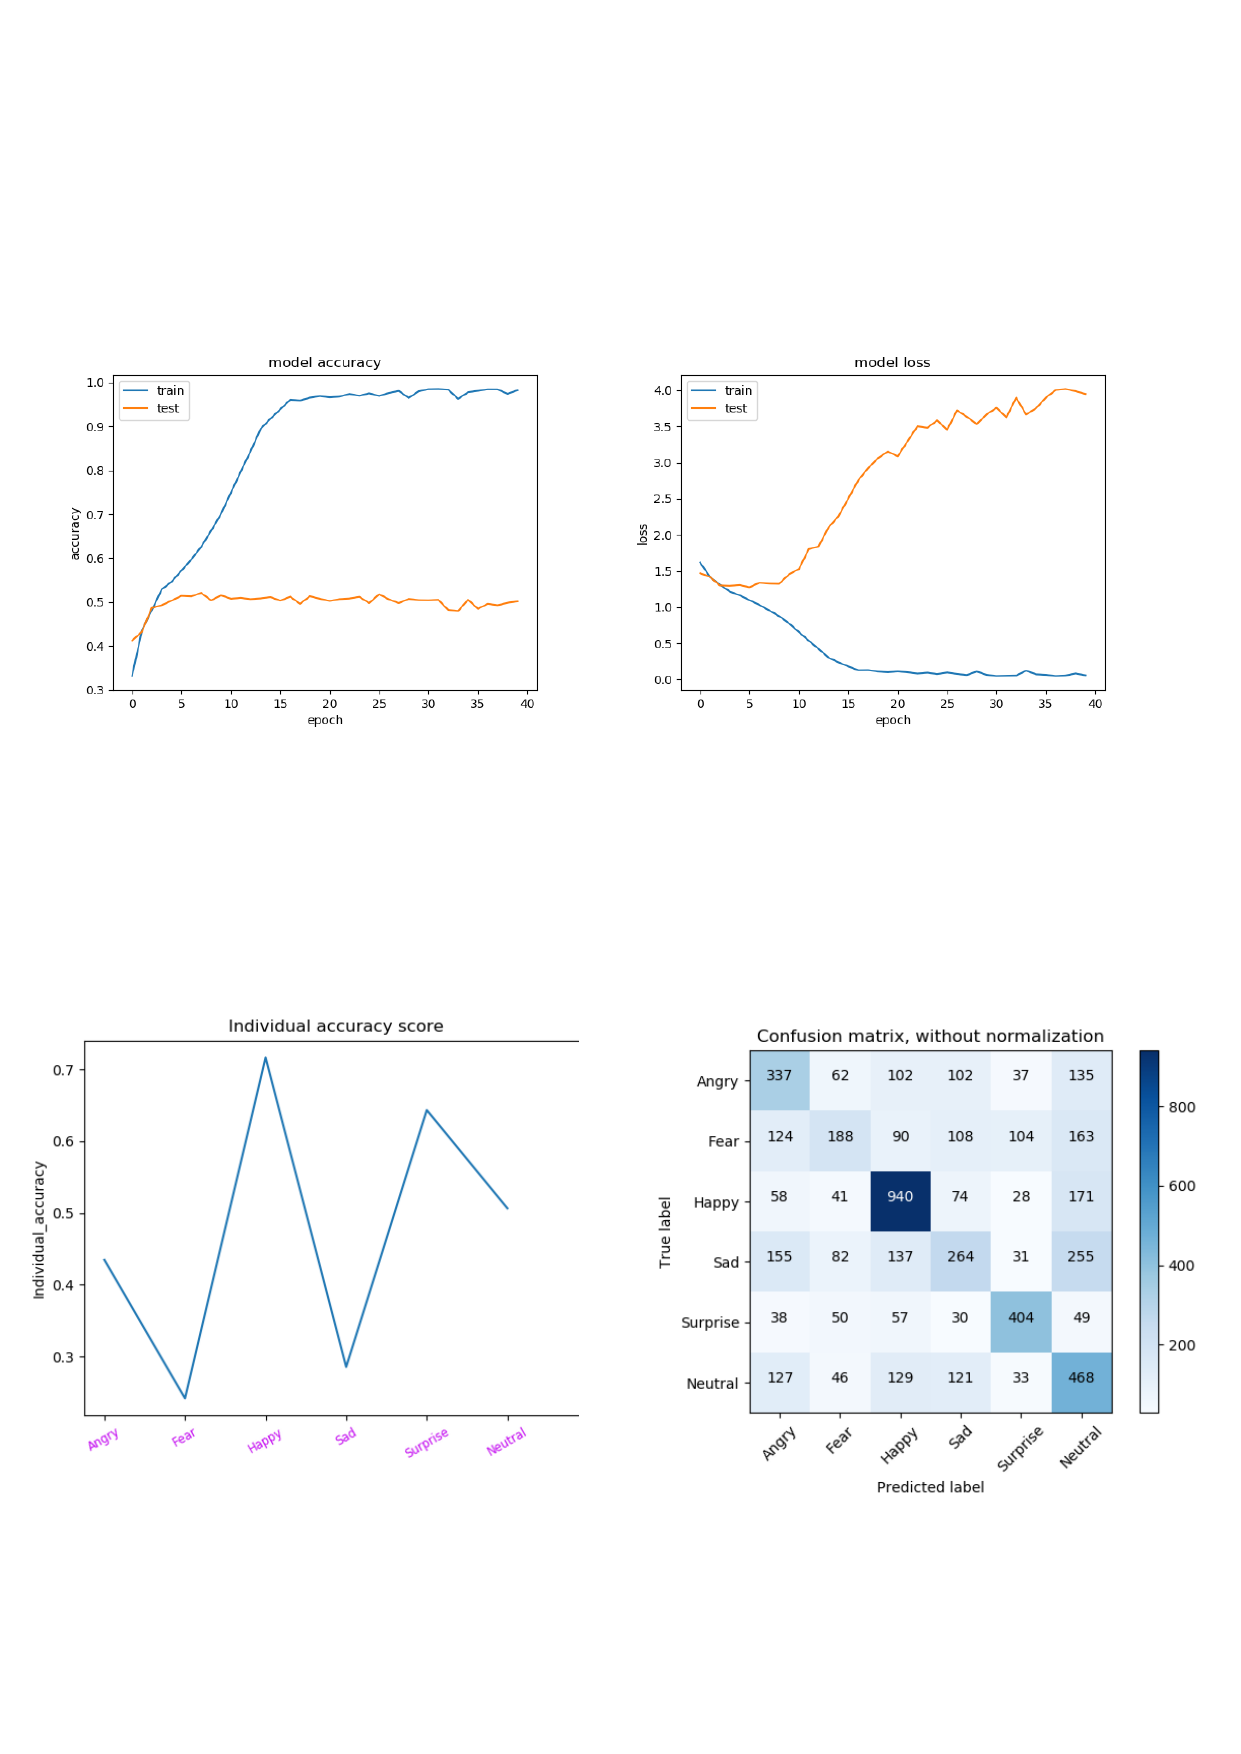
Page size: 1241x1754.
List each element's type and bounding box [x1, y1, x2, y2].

picture [3, 982, 1240, 1511]
picture [612, 325, 1159, 735]
picture [44, 325, 591, 735]
